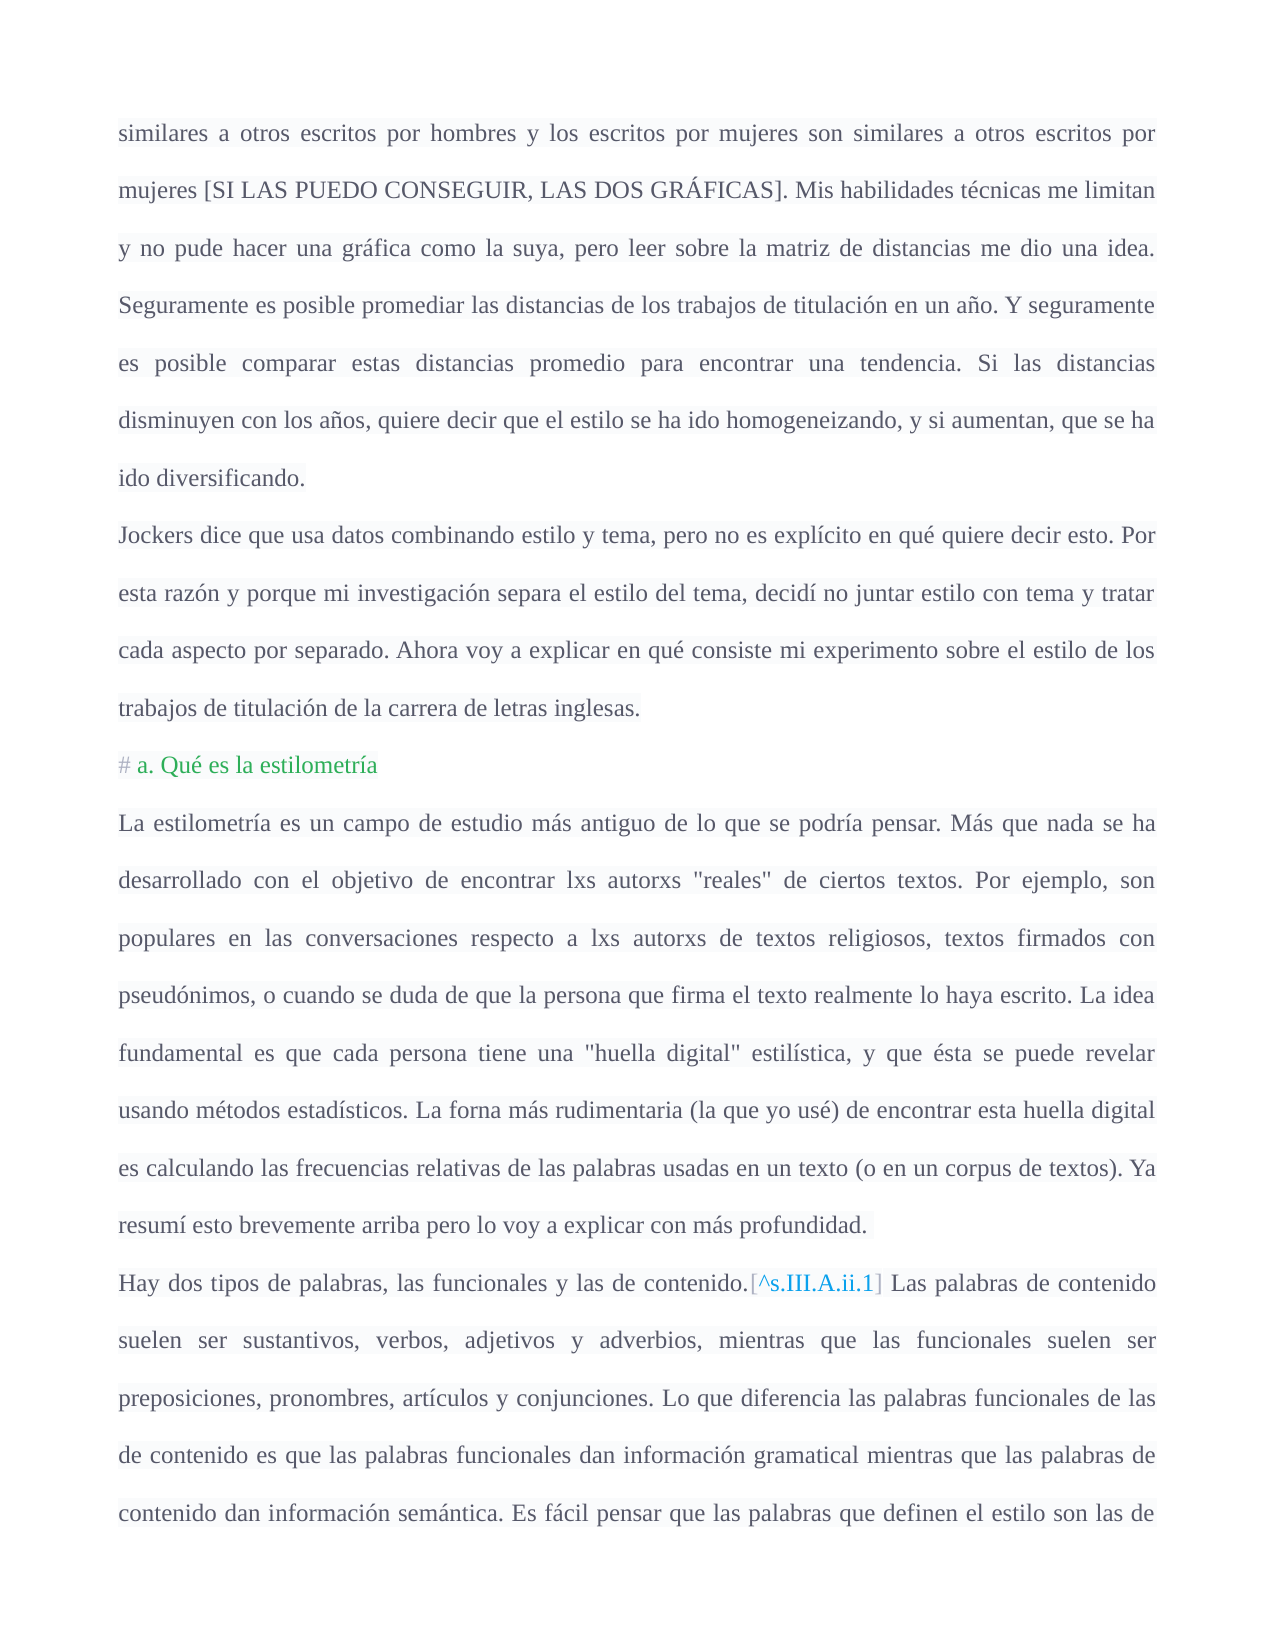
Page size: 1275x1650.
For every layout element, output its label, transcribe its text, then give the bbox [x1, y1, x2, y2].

text Jockers dice que usa datos combinando estilo y tema, pero no es explícito en qué quiere decir esto. Por esta razón y porque mi investigación separa el estilo del tema, decidí no juntar estilo con tema y tratar cada aspecto por separado. Ahora voy a explicar en qué consiste mi experimento sobre el estilo de los trabajos de titulación de la carrera de letras inglesas. [118, 521, 1157, 722]
text Hay dos tipos de palabras, las funcionales y las de contenido.[^s.III.A.ii.1] Las palabras de contenido suelen ser sustantivos, verbos, adjetivos y adverbios, mientras que las funcionales suelen ser preposiciones, pronombres, artículos y conjunciones. Lo que diferencia las palabras funcionales de las de contenido es que las palabras funcionales dan información gramatical mientras que las palabras de contenido dan información semántica. Es fácil pensar que las palabras que definen el estilo son las de [118, 1268, 1157, 1527]
text similares a otros escritos por hombres y los escritos por mujeres son similares a otros escritos por mujeres [SI LAS PUEDO CONSEGUIR, LAS DOS GRÁFICAS]. Mis habilidades técnicas me limitan y no pude hacer una gráfica como la suya, pero leer sobre la matriz de distancias me dio una idea. Seguramente es posible promediar las distancias de los trabajos de titulación en un año. Y seguramente es posible comparar estas distancias promedio para encontrar una tendencia. Si las distancias disminuyen con los años, quiere decir que el estilo se ha ido homogeneizando, y si aumentan, que se ha ido diversificando. [118, 118, 1157, 492]
text La estilometría es un campo de estudio más antiguo de lo que se podría pensar. Más que nada se ha desarrollado con el objetivo de encontrar lxs autorxs "reales" de ciertos textos. Por ejemplo, son populares en las conversaciones respecto a lxs autorxs de textos religiosos, textos firmados con pseudónimos, o cuando se duda de que la persona que firma el texto realmente lo haya escrito. La idea fundamental es que cada persona tiene una "huella digital" estilística, y que ésta se puede revelar usando métodos estadísticos. La forna más rudimentaria (la que yo usé) de encontrar esta huella digital es calculando las frecuencias relativas de las palabras usadas en un texto (o en un corpus de textos). Ya resumí esto brevemente arriba pero lo voy a explicar con más profundidad. [118, 808, 1157, 1239]
text # a. Qué es la estilometría [118, 751, 1157, 779]
